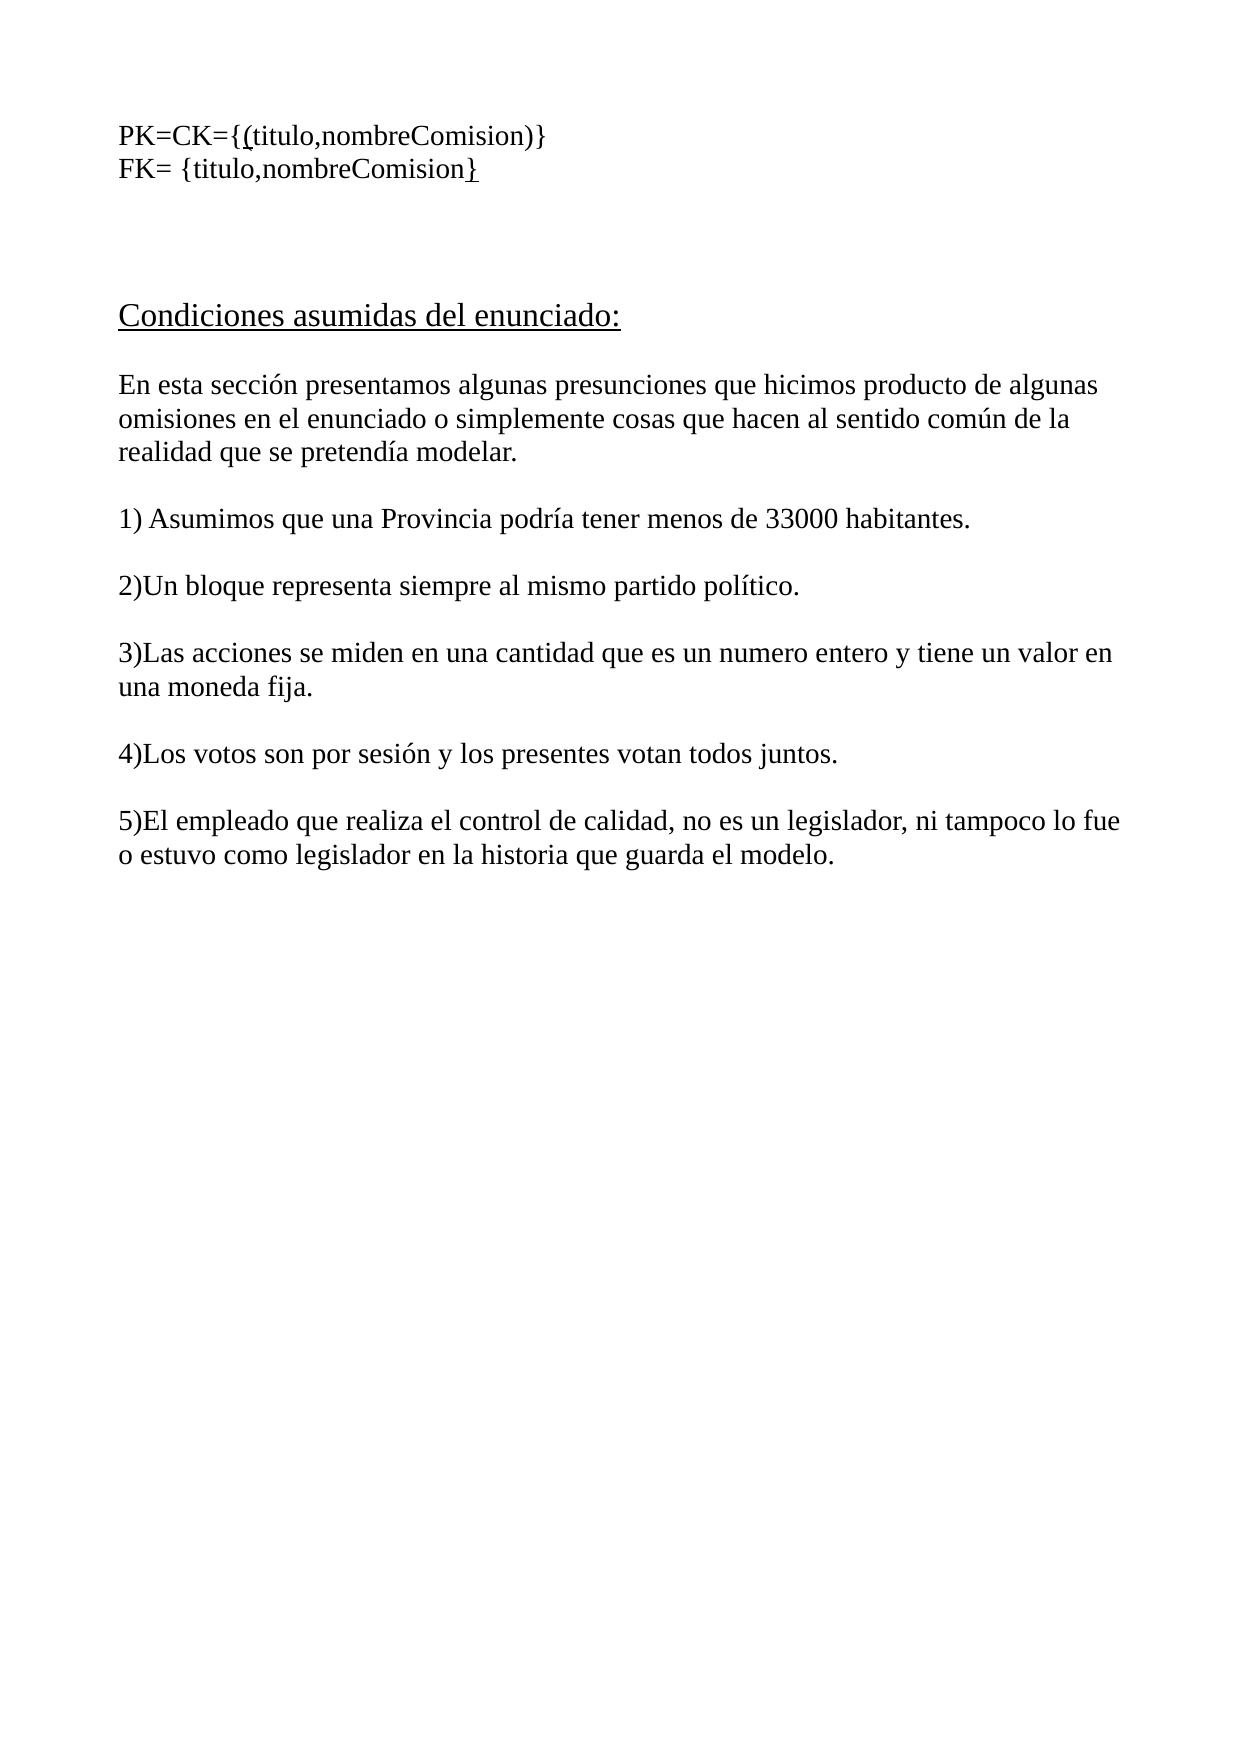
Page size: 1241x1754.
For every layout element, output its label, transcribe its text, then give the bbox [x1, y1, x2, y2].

text 1) Asumimos que una Provincia podría tener menos de 33000 habitantes. [118, 501, 1122, 535]
text 2)Un bloque representa siempre al mismo partido político. [118, 568, 1122, 602]
text PK=CK={(titulo,nombreComision)} FK= {titulo,nombreComision} [118, 118, 1122, 185]
text En esta sección presentamos algunas presunciones que hicimos producto de algunas omisiones en el enunciado o simplemente cosas que hacen al sentido común de la realidad que se pretendía modelar. [118, 367, 1122, 468]
text 3)Las acciones se miden en una cantidad que es un numero entero y tiene un valor en una moneda fija. [118, 636, 1122, 703]
text Condiciones asumidas del enunciado: [118, 295, 1122, 334]
text 4)Los votos son por sesión y los presentes votan todos juntos. [118, 736, 1122, 770]
text 5)El empleado que realiza el control de calidad, no es un legislador, ni tampoco lo fue o estuvo como legislador en la historia que guarda el modelo. [118, 803, 1122, 870]
